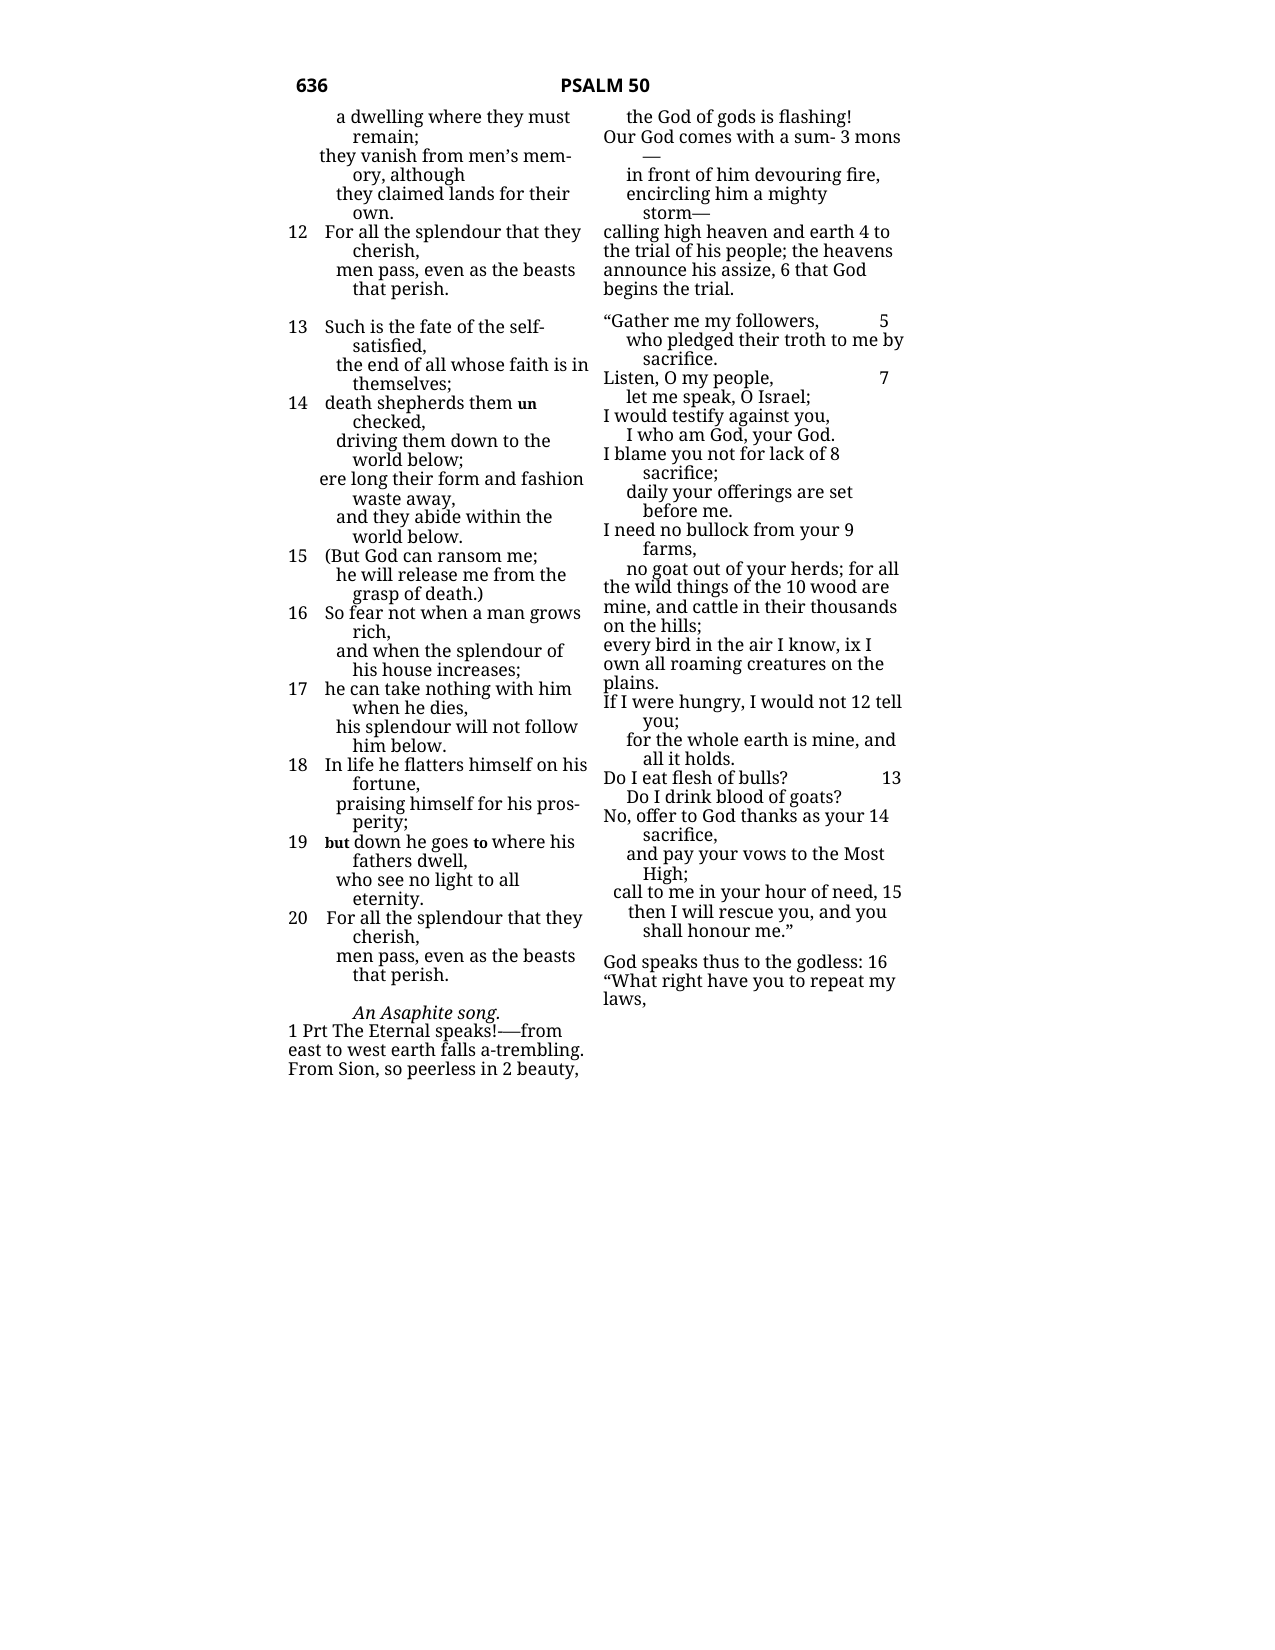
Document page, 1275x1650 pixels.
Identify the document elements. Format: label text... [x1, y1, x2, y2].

text he will release me from the grasp of death.) [336, 566, 592, 604]
text men pass, even as the beasts that perish. [336, 947, 592, 985]
text I need no bullock from your 9 farms, [603, 522, 908, 560]
text driving them down to the world below; [336, 432, 592, 471]
text Do I eat flesh of bulls? 13 [603, 769, 908, 788]
text the end of all whose faith is in themselves; [336, 356, 592, 394]
text men pass, even as the beasts that perish. [336, 261, 592, 299]
text they claimed lands for their own. [336, 185, 592, 223]
text 1 Prt The Eternal speaks!-—from east to west earth falls a-trembling. [288, 1023, 592, 1060]
text If I were hungry, I would not 12 tell you; [603, 693, 908, 731]
text who see no light to all eternity. [336, 871, 592, 909]
text cherish, [352, 928, 592, 947]
list For all the splendour that they [288, 909, 592, 928]
text storm— [643, 204, 908, 223]
text no goat out of your herds; for all the wild things of the 10 wood are mine, and cattle in their thousands on the hills; [603, 560, 908, 636]
text sacrifice, [643, 827, 908, 846]
text praising himself for his pros­perity; [336, 795, 592, 833]
text let me speak, O Israel; [626, 388, 908, 407]
text fathers dwell, [352, 852, 592, 871]
list but down he goes to where his [288, 833, 592, 852]
list (But God can ransom me; [288, 547, 592, 566]
list he can take nothing with him [288, 680, 592, 699]
text and they abide within the world below. [336, 509, 592, 547]
text the God of gods is flashing! [626, 109, 908, 128]
text I who am God, your God. [626, 426, 908, 445]
text cherish, [352, 242, 592, 261]
text daily your offerings are set before me. [626, 483, 908, 522]
text I would testify against you, [603, 407, 908, 426]
text From Sion, so peerless in 2 beauty, [288, 1060, 592, 1079]
text ere long their form and fashion waste away, [319, 471, 592, 509]
text every bird in the air I know, ix I own all roaming creatures on the plains. [603, 636, 908, 693]
text and pay your vows to the Most High; [626, 846, 908, 884]
text Do I drink blood of goats? [626, 788, 908, 807]
text rich, [352, 623, 592, 642]
text satisfied, [352, 337, 592, 356]
text for the whole earth is mine, and all it holds. [626, 731, 908, 769]
text checked, [352, 413, 592, 432]
text Listen, O my people, 7 [603, 369, 908, 388]
text Our God comes with a sum- 3 mons— [603, 128, 908, 166]
text in front of him devouring fire, encircling him a mighty [626, 166, 908, 204]
text fortune, [352, 776, 592, 795]
text God speaks thus to the godless: 16 “What right have you to repeat my laws, [603, 954, 908, 1009]
text An Asaphite song. [288, 1004, 567, 1023]
text who pledged their troth to me by sacrifice. [626, 331, 908, 369]
text “Gather me my followers, 5 [603, 312, 908, 331]
list death shepherds them un­ [288, 394, 592, 413]
list In life he flatters himself on his [288, 757, 592, 776]
text when he dies, [352, 699, 592, 718]
list For all the splendour that they [288, 223, 592, 242]
text they vanish from men’s mem­ory, although [319, 147, 592, 185]
text No, offer to God thanks as your 14 [603, 807, 908, 827]
text and when the splendour of his house increases; [336, 642, 592, 680]
text his splendour will not follow him below. [336, 718, 592, 757]
text calling high heaven and earth 4 to the trial of his people; the heavens announce his assize, 6 that God begins the trial. [603, 223, 908, 299]
text call to me in your hour of need, 15 then I will rescue you, and you [607, 884, 908, 922]
text I blame you not for lack of 8 sacrifice; [603, 445, 908, 483]
list So fear not when a man grows [288, 604, 592, 623]
text shall honour me.” [643, 922, 908, 941]
list Such is the fate of the self- [288, 318, 592, 337]
text a dwelling where they must remain; [336, 109, 592, 147]
